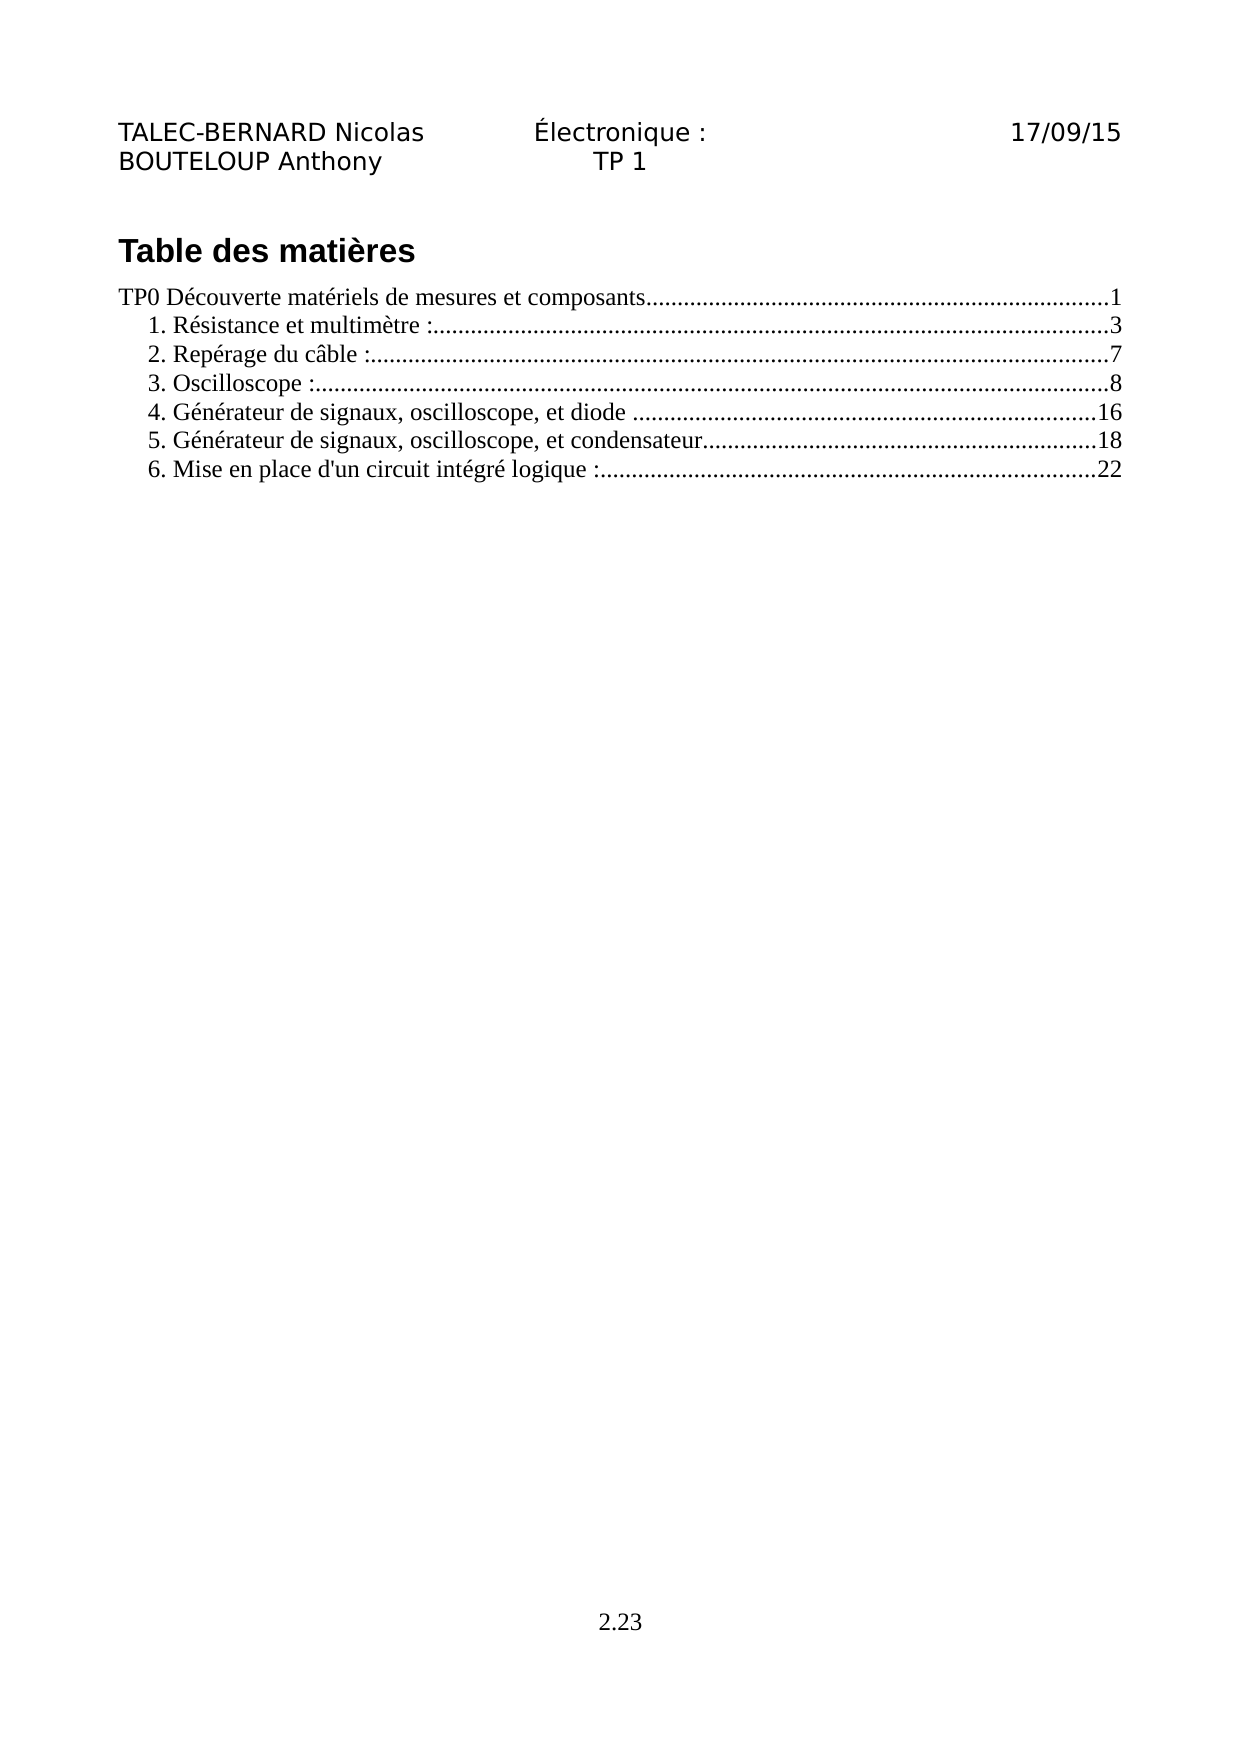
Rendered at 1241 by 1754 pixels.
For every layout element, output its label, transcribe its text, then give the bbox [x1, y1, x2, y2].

text 6. Mise en place d'un circuit intégré logique : 22 [148, 454, 1122, 483]
subtitle Table des matières [118, 231, 1122, 269]
text 4. Générateur de signaux, oscilloscope, et diode 16 [148, 397, 1122, 426]
text 5. Générateur de signaux, oscilloscope, et condensateur 18 [148, 426, 1122, 454]
text 1. Résistance et multimètre : 3 [148, 311, 1122, 339]
text TP0 Découverte matériels de mesures et composants 1 [118, 282, 1122, 311]
text 3. Oscilloscope : 8 [148, 368, 1122, 397]
text 2. Repérage du câble : 7 [148, 339, 1122, 368]
